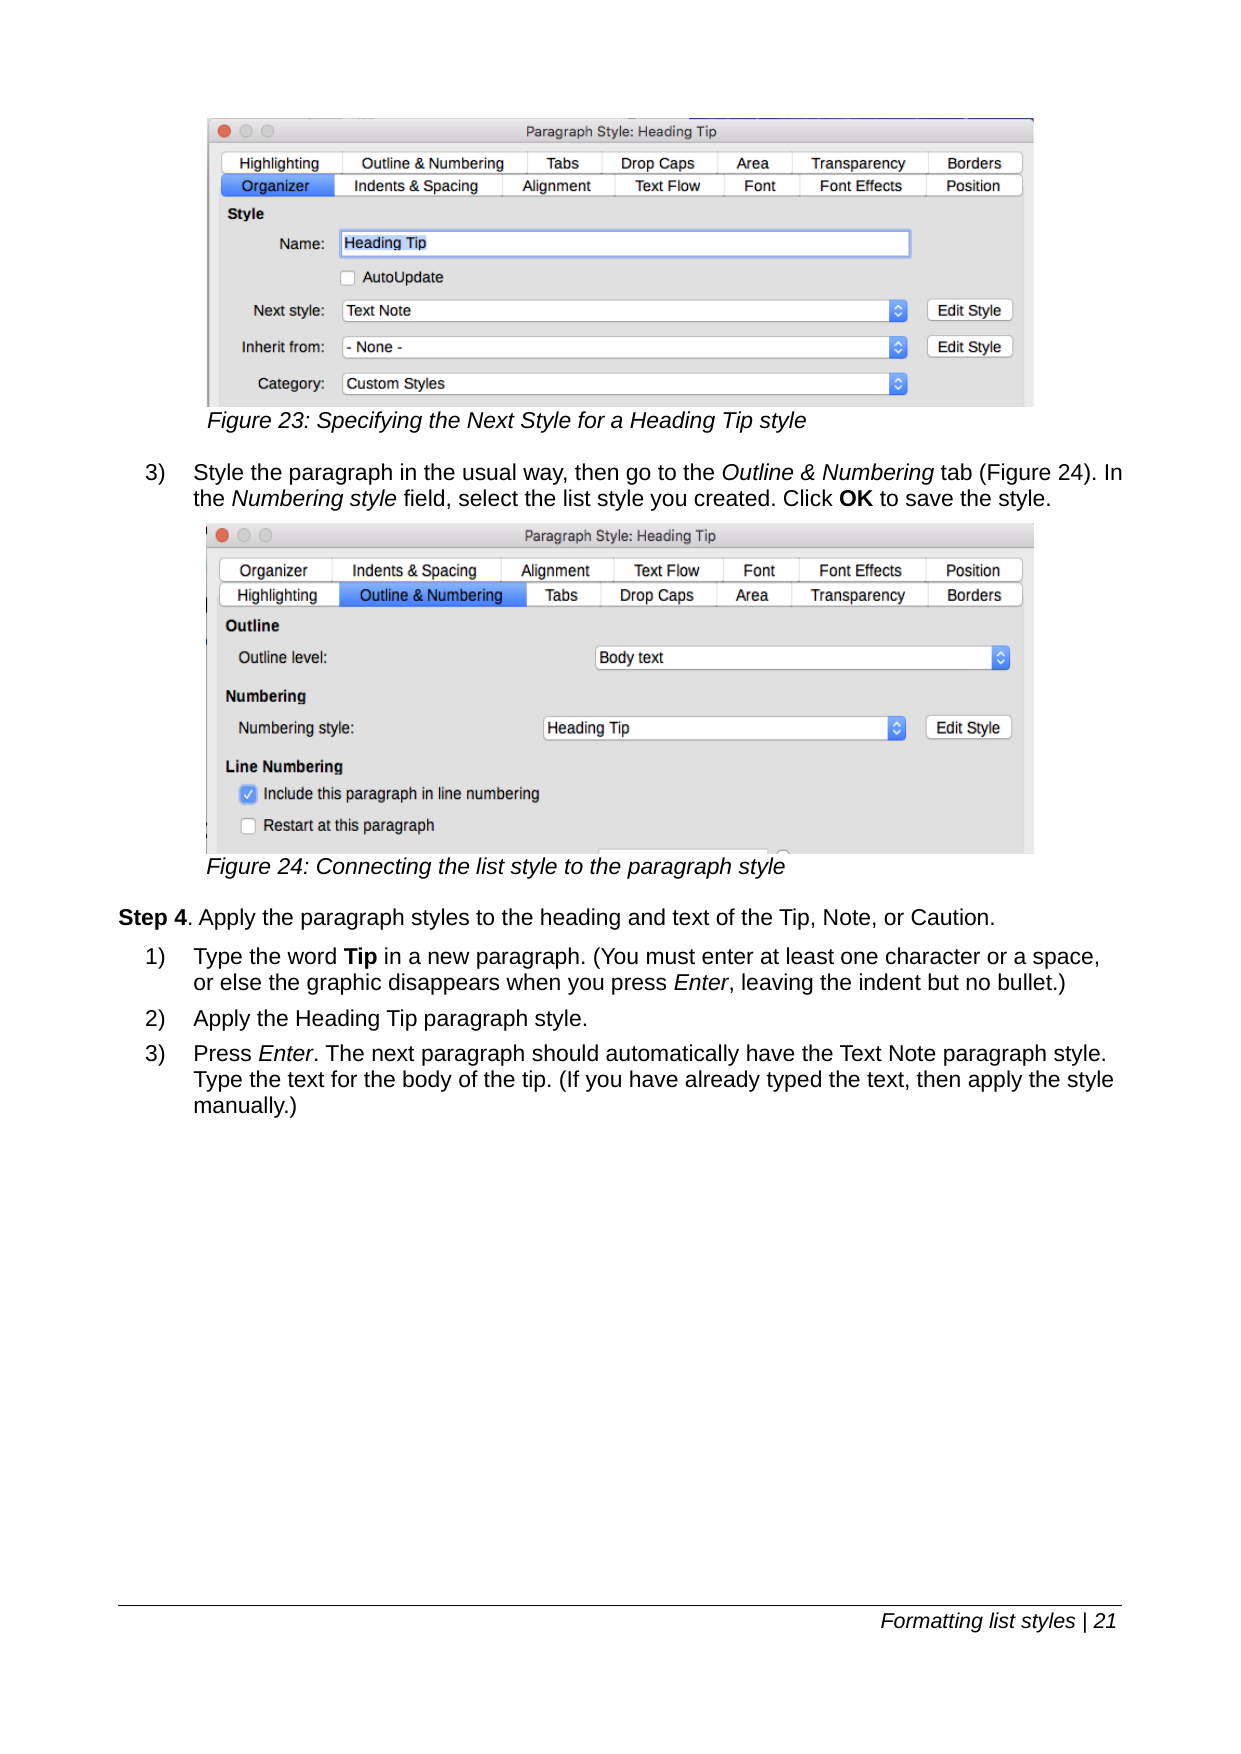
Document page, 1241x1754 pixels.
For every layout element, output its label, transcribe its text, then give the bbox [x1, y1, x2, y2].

list Type the word Tip in a new paragraph. (You must enter at least one character or a space, or else the graphic disappears when you press Enter, leaving the indent but no bullet.) [165, 943, 1122, 996]
text Step 4. Apply the paragraph styles to the heading and text of the Tip, Note, or Caution. [118, 904, 1122, 931]
picture [206, 118, 1034, 407]
text Figure 24: Connecting the list style to the paragraph style [206, 854, 1034, 880]
list Style the paragraph in the usual way, then go to the Outline & Numbering tab (Figure 24). In the Numbering style field, select the list style you created. Click OK to save the style. [165, 458, 1134, 511]
list Apply the Heading Tip paragraph style. [165, 1004, 1122, 1031]
picture [206, 523, 1034, 854]
text Figure 23: Specifying the Next Style for a Heading Tip style [207, 407, 1033, 433]
list Press Enter. The next paragraph should automatically have the Text Note paragraph style. Type the text for the body of the tip. (If you have already typed the text, then apply the style manually.) [165, 1040, 1122, 1119]
